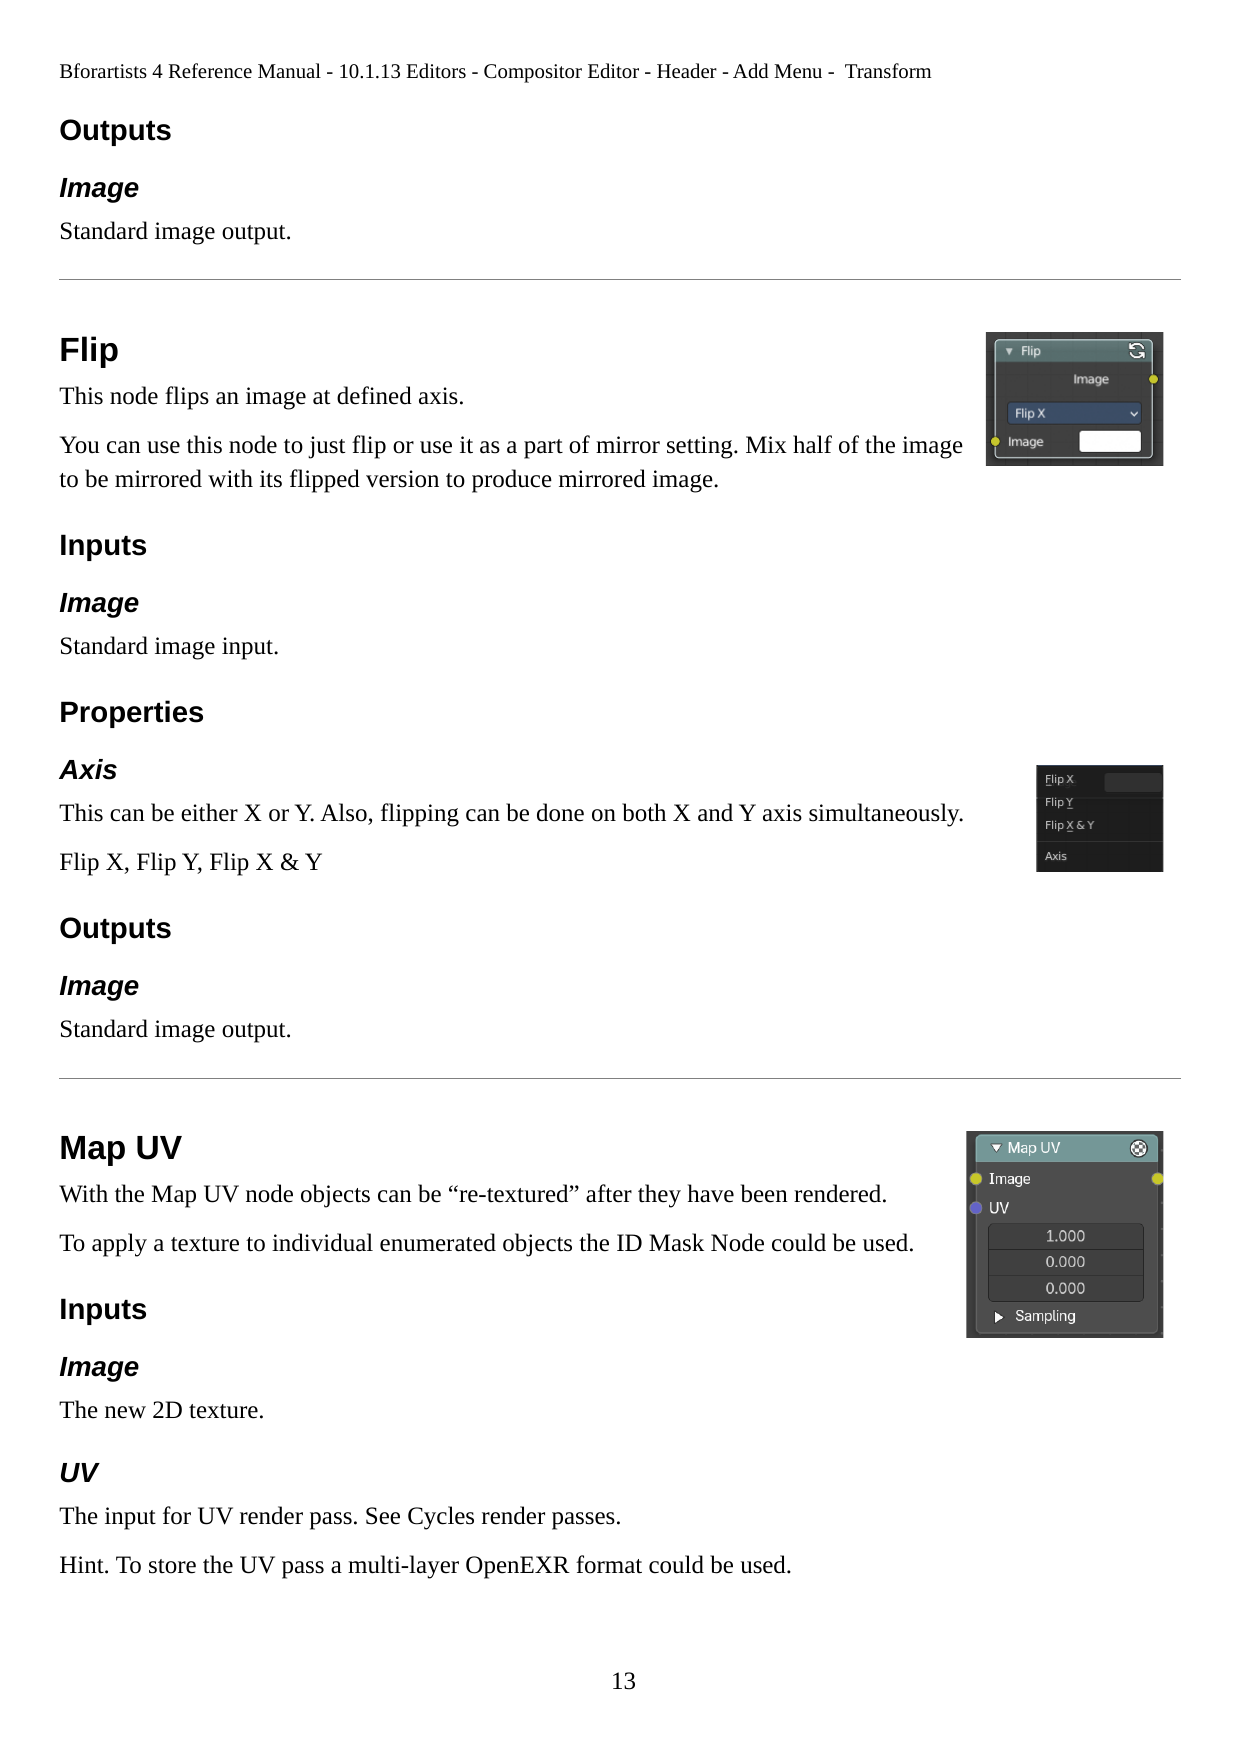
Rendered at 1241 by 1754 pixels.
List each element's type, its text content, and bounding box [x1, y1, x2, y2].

subtitle Image [59, 171, 1181, 203]
subtitle Flip [59, 330, 1181, 368]
text Standard image output. [59, 216, 1181, 244]
subtitle [1164, 1292, 1181, 1326]
subtitle Axis [59, 754, 1181, 786]
text The new 2D texture. [59, 1395, 1181, 1424]
picture [966, 1131, 1164, 1338]
subtitle UV [59, 1456, 1181, 1488]
text This node flips an image at defined axis. [59, 381, 985, 410]
text To apply a texture to individual enumerated objects the ID Mask Node could be used. [59, 1228, 966, 1257]
subtitle Outputs [59, 911, 1181, 944]
subtitle Inputs [59, 1292, 966, 1326]
subtitle Image [59, 969, 1181, 1001]
text Standard image input. [59, 631, 1181, 660]
subtitle Inputs [59, 528, 1181, 562]
text Standard image output. [59, 1014, 1181, 1043]
text Hint. To store the UV pass a multi-layer OpenEXR format could be used. [59, 1550, 1181, 1579]
text Flip X, Flip Y, Flip X & Y [59, 847, 1181, 876]
text With the Map UV node objects can be “re-textured” after they have been rendered. [59, 1179, 966, 1208]
subtitle Map UV [59, 1128, 1181, 1167]
text This can be either X or Y. Also, flipping can be done on both X and Y axis simultaneously. [59, 798, 1036, 827]
text The input for UV render pass. See Cycles render passes. [59, 1501, 1181, 1529]
subtitle Image [59, 1351, 1181, 1382]
subtitle Properties [59, 695, 1181, 729]
subtitle Image [59, 587, 1181, 619]
text You can use this node to just flip or use it as a part of mirror setting. Mix half of the image to be mirrored with its flipped version to produce mirrored image. [59, 430, 1181, 493]
picture [1036, 765, 1164, 872]
picture [985, 332, 1164, 466]
subtitle Outputs [59, 113, 1181, 146]
